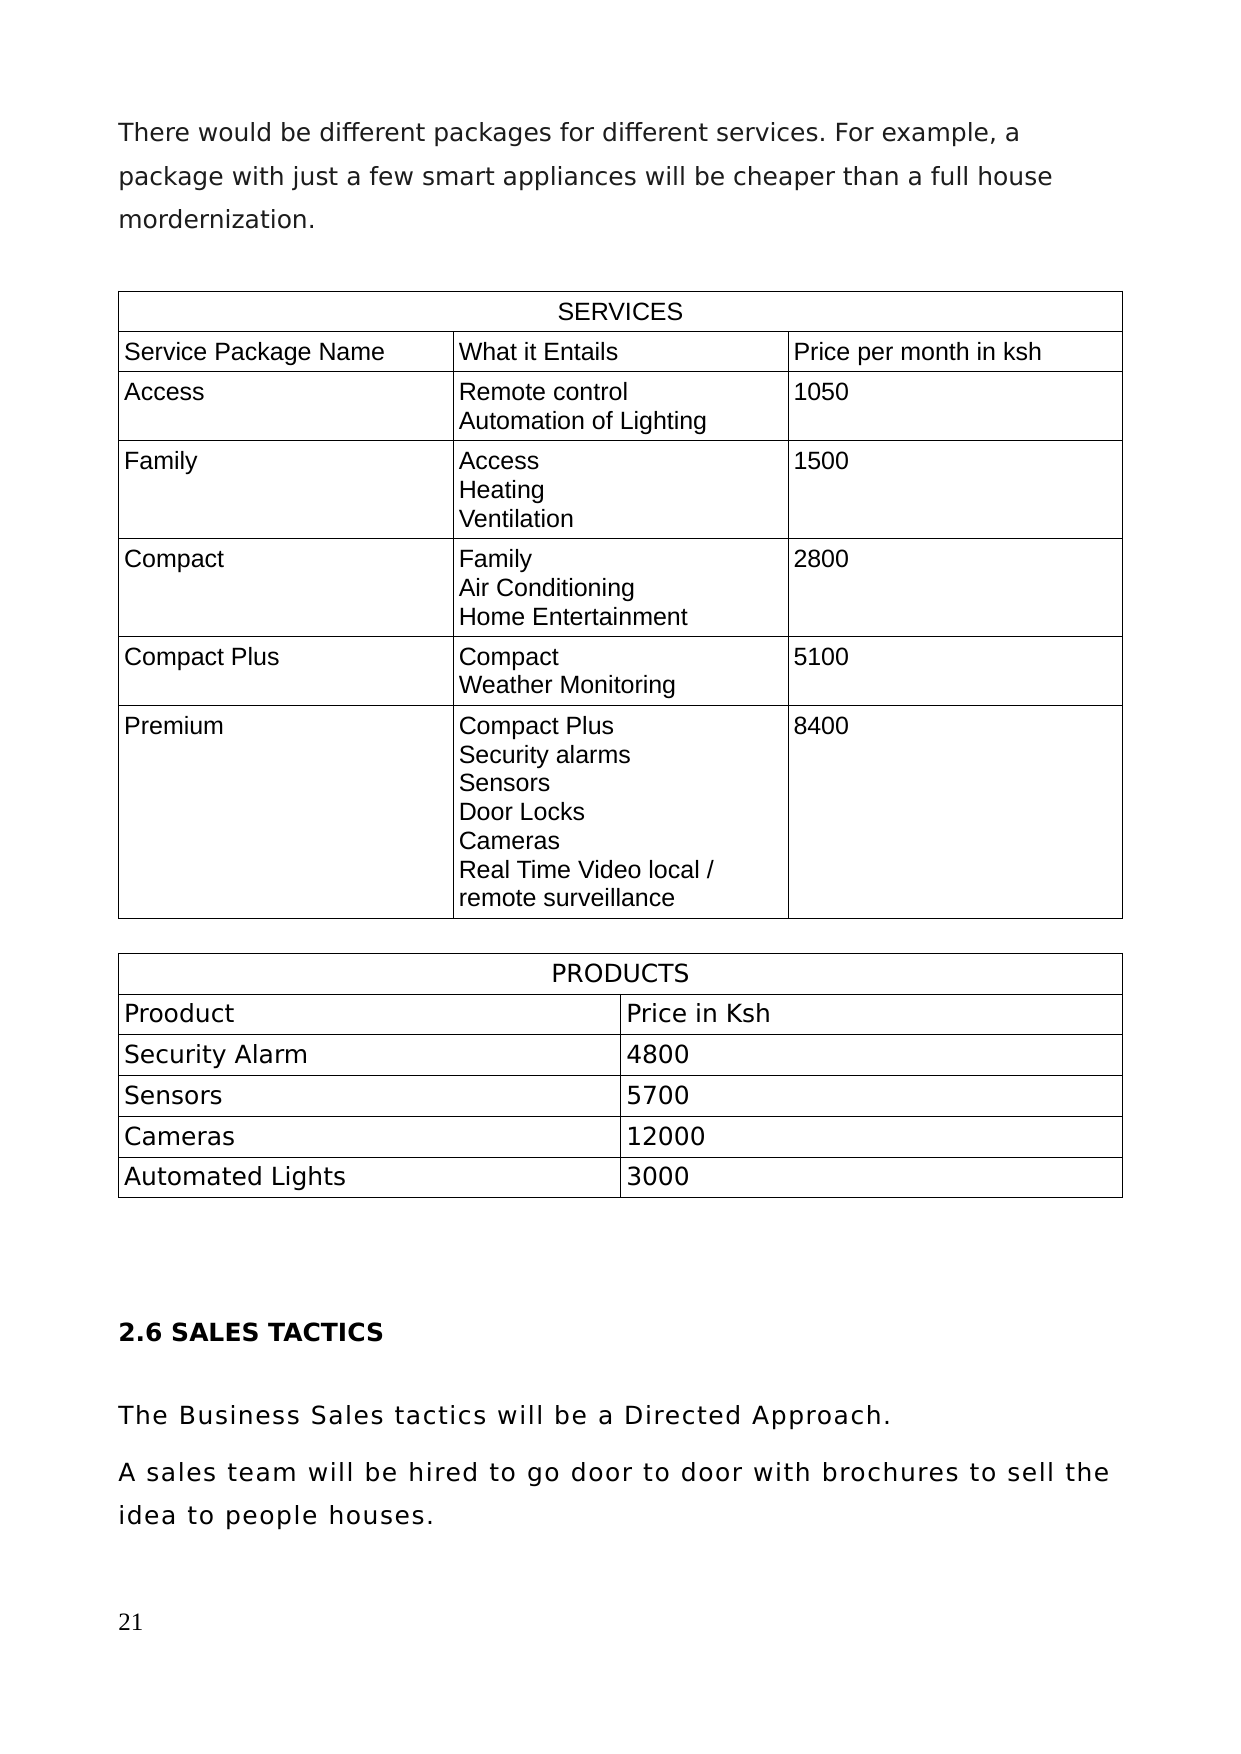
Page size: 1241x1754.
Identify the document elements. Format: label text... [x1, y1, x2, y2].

table_cell Prooduct [119, 995, 620, 1034]
table_cell Access Heating Ventilation [454, 441, 788, 538]
table_cell Service Package Name [119, 332, 453, 371]
table_cell Compact Plus [119, 637, 453, 705]
subtitle 2.6 SALES TACTICS [118, 1318, 1122, 1347]
table_cell Remote control Automation of Lighting [454, 372, 788, 440]
table_cell Premium [119, 706, 453, 918]
table_header SERVICES [119, 292, 1122, 331]
table_header PRODUCTS [119, 954, 1122, 994]
table_cell Cameras [119, 1117, 620, 1157]
table_cell 5700 [621, 1076, 1122, 1116]
table_cell 12000 [621, 1117, 1122, 1157]
table_cell 1500 [789, 441, 1122, 538]
table_cell Family Air Conditioning Home Entertainment [454, 539, 788, 636]
table_cell 4800 [621, 1035, 1122, 1075]
table_cell Compact [119, 539, 453, 636]
table_cell Automated Lights [119, 1158, 620, 1197]
table_cell Access [119, 372, 453, 440]
text There would be different packages for different services. For example, a package with just a few smart appliances will be cheaper than a full house mordernization. [118, 118, 1122, 235]
table_cell 3000 [621, 1158, 1122, 1197]
table_cell Sensors [119, 1076, 620, 1116]
table_cell 2800 [789, 539, 1122, 636]
table_cell 5100 [789, 637, 1122, 705]
table_cell Compact Weather Monitoring [454, 637, 788, 705]
text A sales team will be hired to go door to door with brochures to sell the idea to people houses. [118, 1458, 1122, 1531]
table_cell Family [119, 441, 453, 538]
table_cell What it Entails [454, 332, 788, 371]
table_cell Security Alarm [119, 1035, 620, 1075]
table_cell Compact Plus Security alarms Sensors Door Locks Cameras Real Time Video local / remote surveillance [454, 706, 788, 918]
table_cell Price per month in ksh [789, 332, 1122, 371]
text The Business Sales tactics will be a Directed Approach. [118, 1402, 1122, 1431]
table_cell 8400 [789, 706, 1122, 918]
table_cell Price in Ksh [621, 995, 1122, 1034]
table_cell 1050 [789, 372, 1122, 440]
